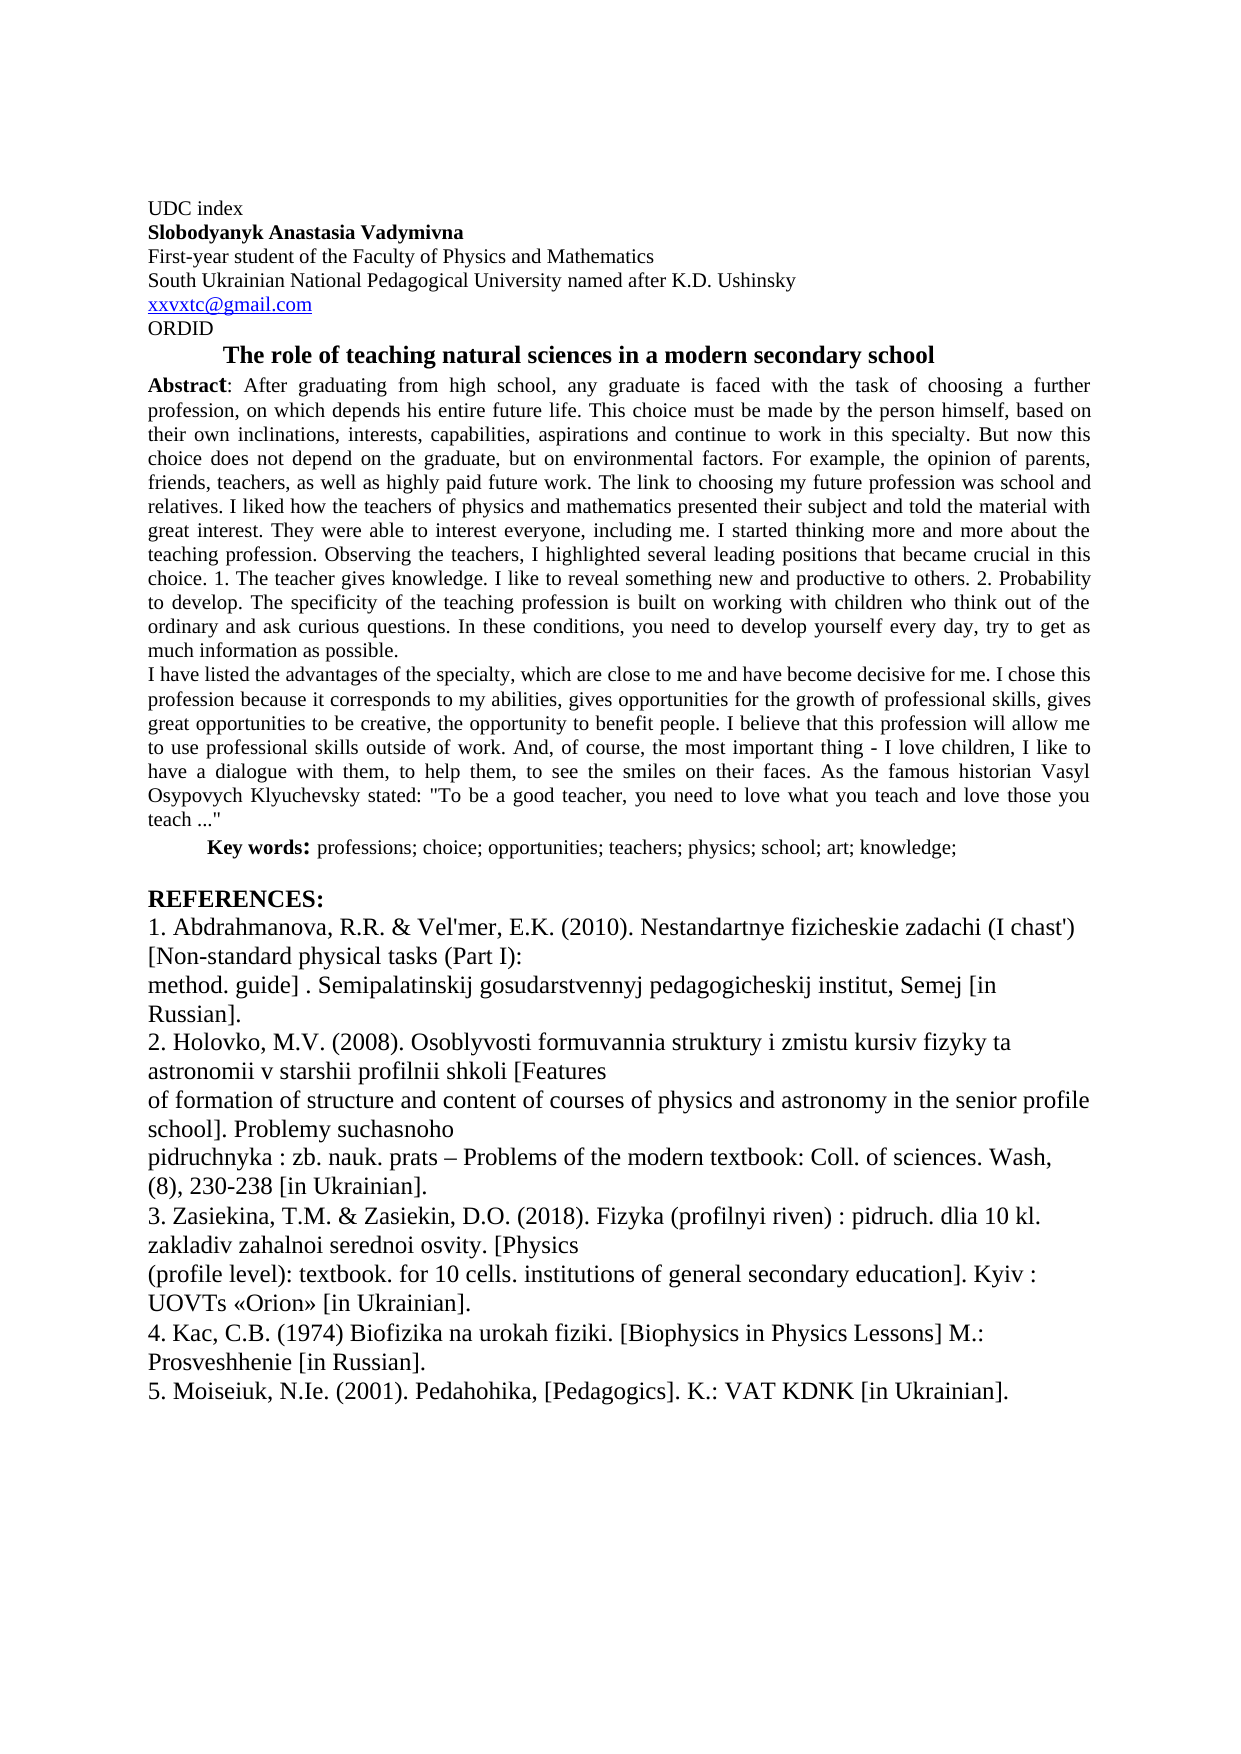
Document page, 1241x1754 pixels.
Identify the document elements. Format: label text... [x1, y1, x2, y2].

text UDC index [148, 196, 1092, 220]
text South Ukrainian National Pedagogical University named after K.D. Ushinsky [148, 268, 1092, 292]
text First-year student of the Faculty of Physics and Mathematics [148, 244, 1092, 268]
text 1. Abdrahmanova, R.R. & Vel'mer, E.K. (2010). Nestandartnye fizicheskie zadachi (І chast') [Non-standard physical tasks (Part I): [148, 912, 1092, 970]
text of formation of structure and content of courses of physics and astronomy in the senior profile school]. Problemy suchasnoho [148, 1085, 1092, 1142]
text 2. Holovko, M.V. (2008). Osoblyvosti formuvannia struktury i zmistu kursiv fizyky ta astronomii v starshii profilnii shkoli [Features [148, 1027, 1092, 1085]
text REFERENCES: [148, 884, 1033, 912]
text Slobodyanyk Anastasia Vadymivna [148, 220, 1092, 244]
text ORDID [148, 316, 1092, 340]
text (profile level): textbook. for 10 cells. institutions of general secondary education]. Kyiv : UOVTs «Orion» [in Ukrainian]. [148, 1259, 1092, 1317]
text Key words: professions; choice; opportunities; teachers; physics; school; art; knowledge; [207, 831, 1033, 859]
text 4. Kac, C.B. (1974) Biofizika na urokah fiziki. [Biophysics in Physics Lessons] M.: Prosveshhenie [in Russian]. [148, 1317, 1092, 1376]
text 5. Moiseiuk, N.Ie. (2001). Pedahohika, [Pedagogics]. K.: VAT KDNK [in Ukrainian]. [148, 1376, 1092, 1405]
text method. guide] . Semipalatinskij gosudarstvennyj pedagogicheskij institut, Semej [in Russian]. [148, 970, 1092, 1027]
text xxvxtc@gmail.com [148, 292, 1092, 316]
text Abstract: After graduating from high school, any graduate is faced with the task of choosing a further profession, on which depends his entire future life. This choice must be made by the person himself, based on their own inclinations, interests, capabilities, aspirations and continue to work in this specialty. But now this choice does not depend on the graduate, but on environmental factors. For example, the opinion of parents, friends, teachers, as well as highly paid future work. The link to choosing my future profession was school and relatives. I liked how the teachers of physics and mathematics presented their subject and told the material with great interest. They were able to interest everyone, including me. I started thinking more and more about the teaching profession. Observing the teachers, I highlighted several leading positions that became crucial in this choice. 1. The teacher gives knowledge. I like to reveal something new and productive to others. 2. Probability to develop. The specificity of the teaching profession is built on working with children who think out of the ordinary and ask curious questions. In these conditions, you need to develop yourself every day, try to get as much information as possible. [148, 369, 1092, 662]
text pidruchnyka : zb. nauk. prats – Problems of the modern textbook: Coll. of sciences. Wash, (8), 230-238 [in Ukrainian]. [148, 1142, 1092, 1200]
text The role of teaching natural sciences in a modern secondary school [148, 340, 1092, 369]
text I have listed the advantages of the specialty, which are close to me and have become decisive for me. I chose this profession because it corresponds to my abilities, gives opportunities for the growth of professional skills, gives great opportunities to be creative, the opportunity to benefit people. I believe that this profession will allow me to use professional skills outside of work. And, of course, the most important thing - I love children, I like to have a dialogue with them, to help them, to see the smiles on their faces. As the famous historian Vasyl Osypovych Klyuchevsky stated: "To be a good teacher, you need to love what you teach and love those you teach ..." [148, 662, 1092, 831]
text 3. Zasiekina, T.M. & Zasiekin, D.O. (2018). Fizyka (profilnyi riven) : pidruch. dlia 10 kl. zakladiv zahalnoi serednoi osvity. [Physics [148, 1200, 1092, 1259]
